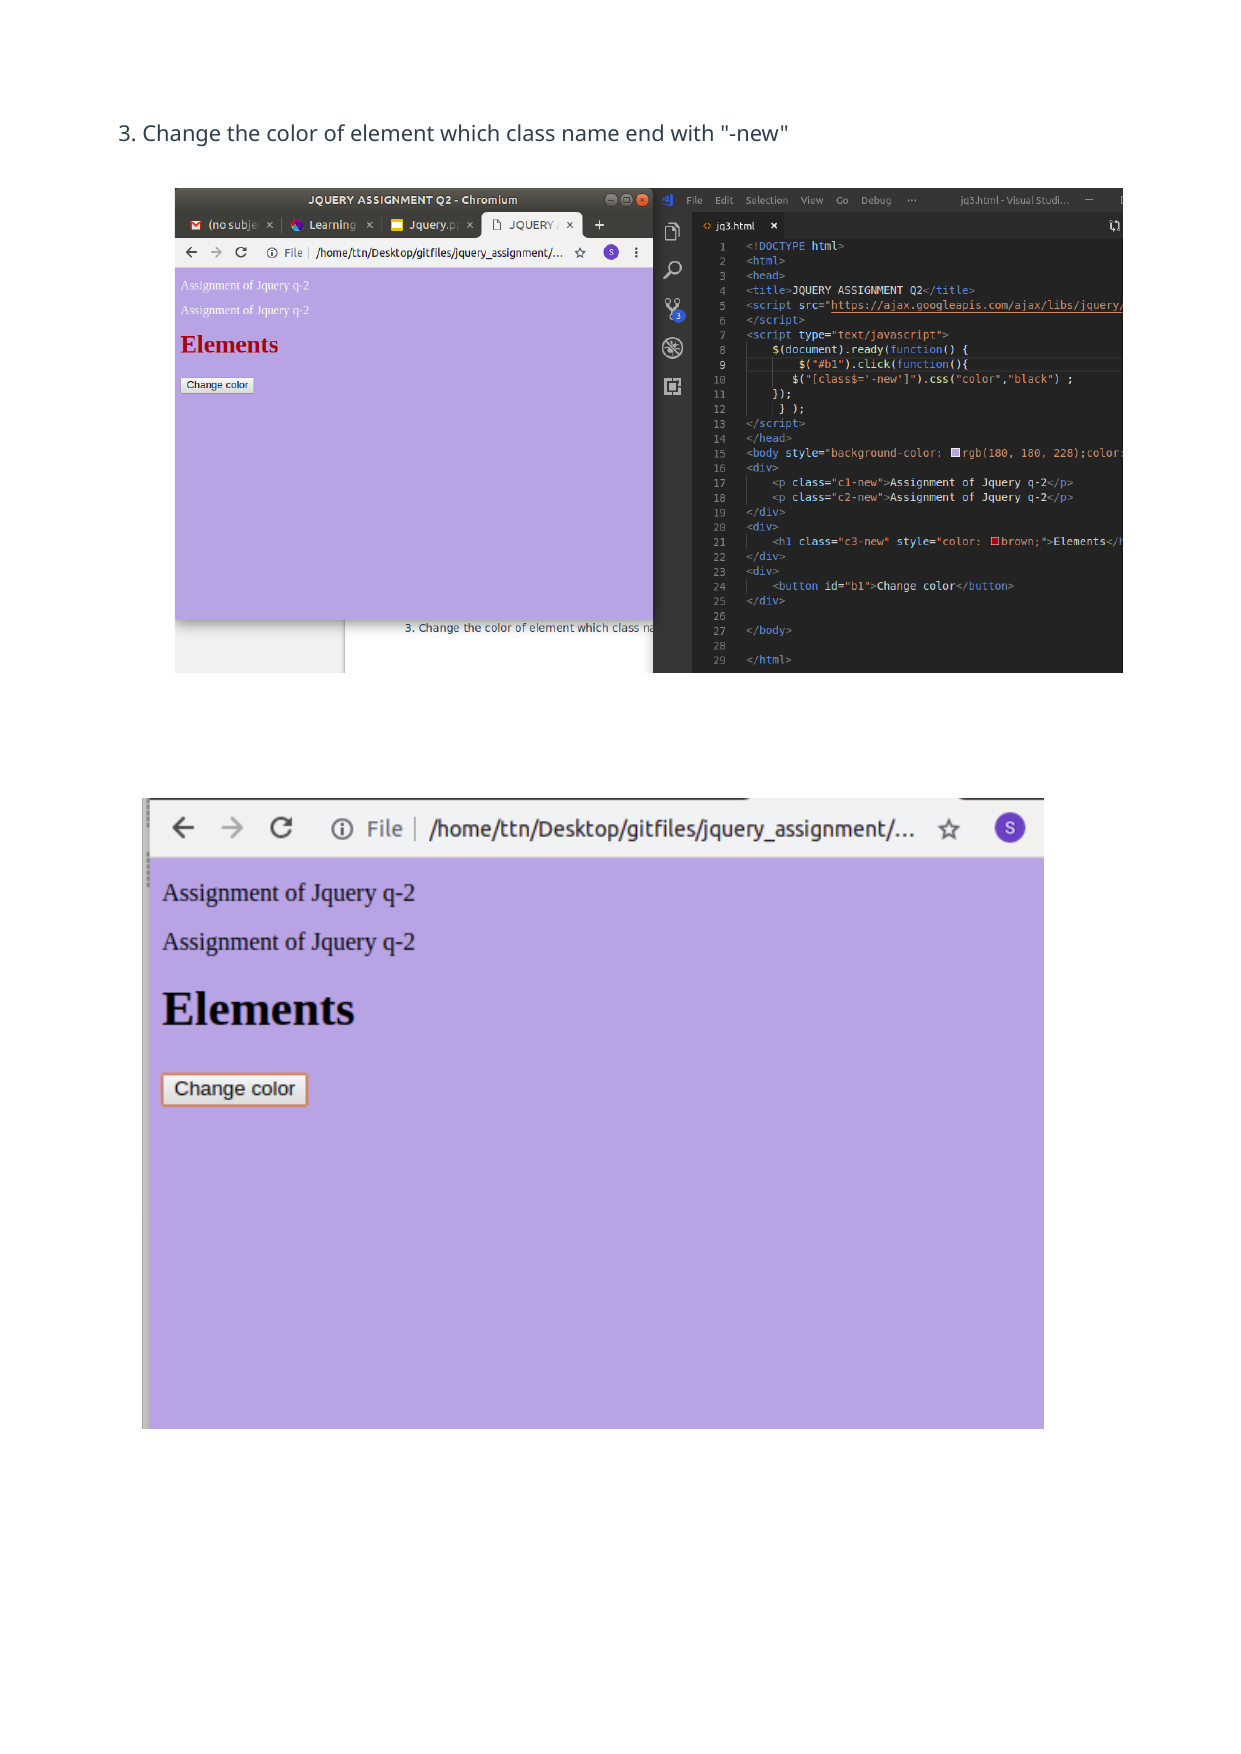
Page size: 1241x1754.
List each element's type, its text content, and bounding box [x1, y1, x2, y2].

text 3. Change the color of element which class name end with "-new" [118, 118, 1122, 148]
picture [174, 188, 1102, 673]
picture [142, 798, 1044, 1429]
